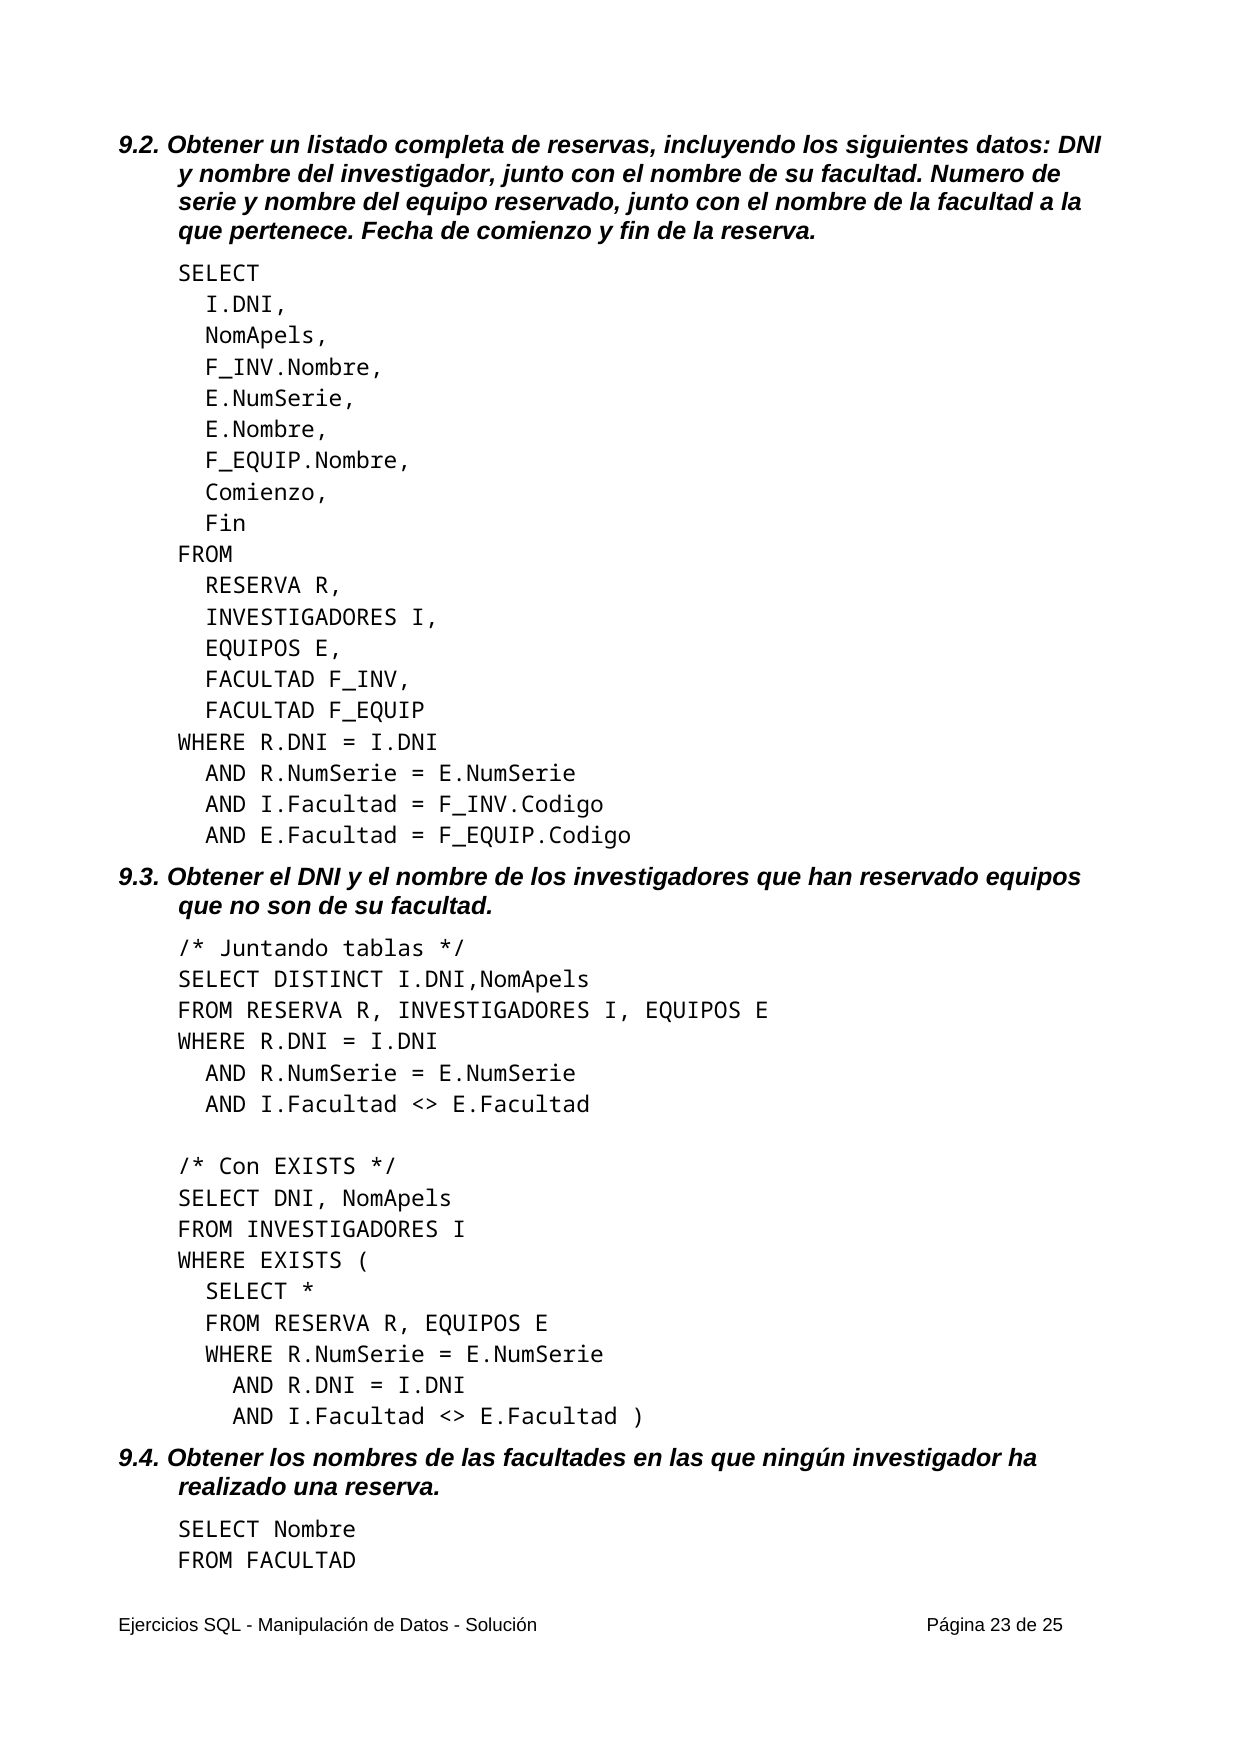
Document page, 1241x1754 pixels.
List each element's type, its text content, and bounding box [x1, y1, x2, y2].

subtitle Obtener el DNI y el nombre de los investigadores que han reservado equipos que no son de su facultad. [118, 862, 1122, 920]
text FROM RESERVA R, INVESTIGADORES I, EQUIPOS E [177, 994, 1122, 1025]
text FACULTAD F_INV, [177, 663, 1122, 694]
text AND R.DNI = I.DNI [177, 1369, 1122, 1400]
text SELECT DNI, NomApels [177, 1181, 1122, 1213]
text Fin [177, 507, 1122, 538]
text F_EQUIP.Nombre, [177, 444, 1122, 475]
text E.Nombre, [177, 413, 1122, 444]
text WHERE EXISTS ( [177, 1244, 1122, 1275]
text EQUIPOS E, [177, 632, 1122, 663]
text WHERE R.DNI = I.DNI [177, 725, 1122, 757]
text SELECT [177, 257, 1122, 288]
subtitle Obtener los nombres de las facultades en las que ningún investigador ha realizado una reserva. [118, 1443, 1122, 1501]
text FROM RESERVA R, EQUIPOS E [177, 1306, 1122, 1338]
text AND R.NumSerie = E.NumSerie [177, 1056, 1122, 1088]
text E.NumSerie, [177, 382, 1122, 413]
text AND I.Facultad <> E.Facultad [177, 1088, 1122, 1119]
text WHERE R.DNI = I.DNI [177, 1025, 1122, 1056]
text SELECT Nombre [177, 1512, 1122, 1544]
text AND R.NumSerie = E.NumSerie [177, 757, 1122, 788]
text FROM [177, 538, 1122, 569]
text FROM INVESTIGADORES I [177, 1213, 1122, 1244]
text /* Con EXISTS */ [177, 1150, 1122, 1181]
text Comienzo, [177, 475, 1122, 507]
text FROM FACULTAD [177, 1544, 1122, 1575]
text INVESTIGADORES I, [177, 600, 1122, 632]
text /* Juntando tablas */ [177, 931, 1122, 963]
text WHERE R.NumSerie = E.NumSerie [177, 1338, 1122, 1369]
subtitle Obtener un listado completa de reservas, incluyendo los siguientes datos: DNI y nombre del investigador, junto con el nombre de su facultad. Numero de serie y nombre del equipo reservado, junto con el nombre de la facultad a la que pertenece. Fecha de comienzo y ﬁn de la reserva. [118, 130, 1122, 245]
text RESERVA R, [177, 569, 1122, 600]
text AND I.Facultad = F_INV.Codigo [177, 788, 1122, 819]
text SELECT * [177, 1275, 1122, 1306]
text SELECT DISTINCT I.DNI,NomApels [177, 963, 1122, 994]
text NomApels, [177, 319, 1122, 350]
text F_INV.Nombre, [177, 350, 1122, 382]
text AND E.Facultad = F_EQUIP.Codigo [177, 819, 1122, 850]
text FACULTAD F_EQUIP [177, 694, 1122, 725]
text AND I.Facultad <> E.Facultad ) [177, 1400, 1122, 1431]
text I.DNI, [177, 288, 1122, 319]
